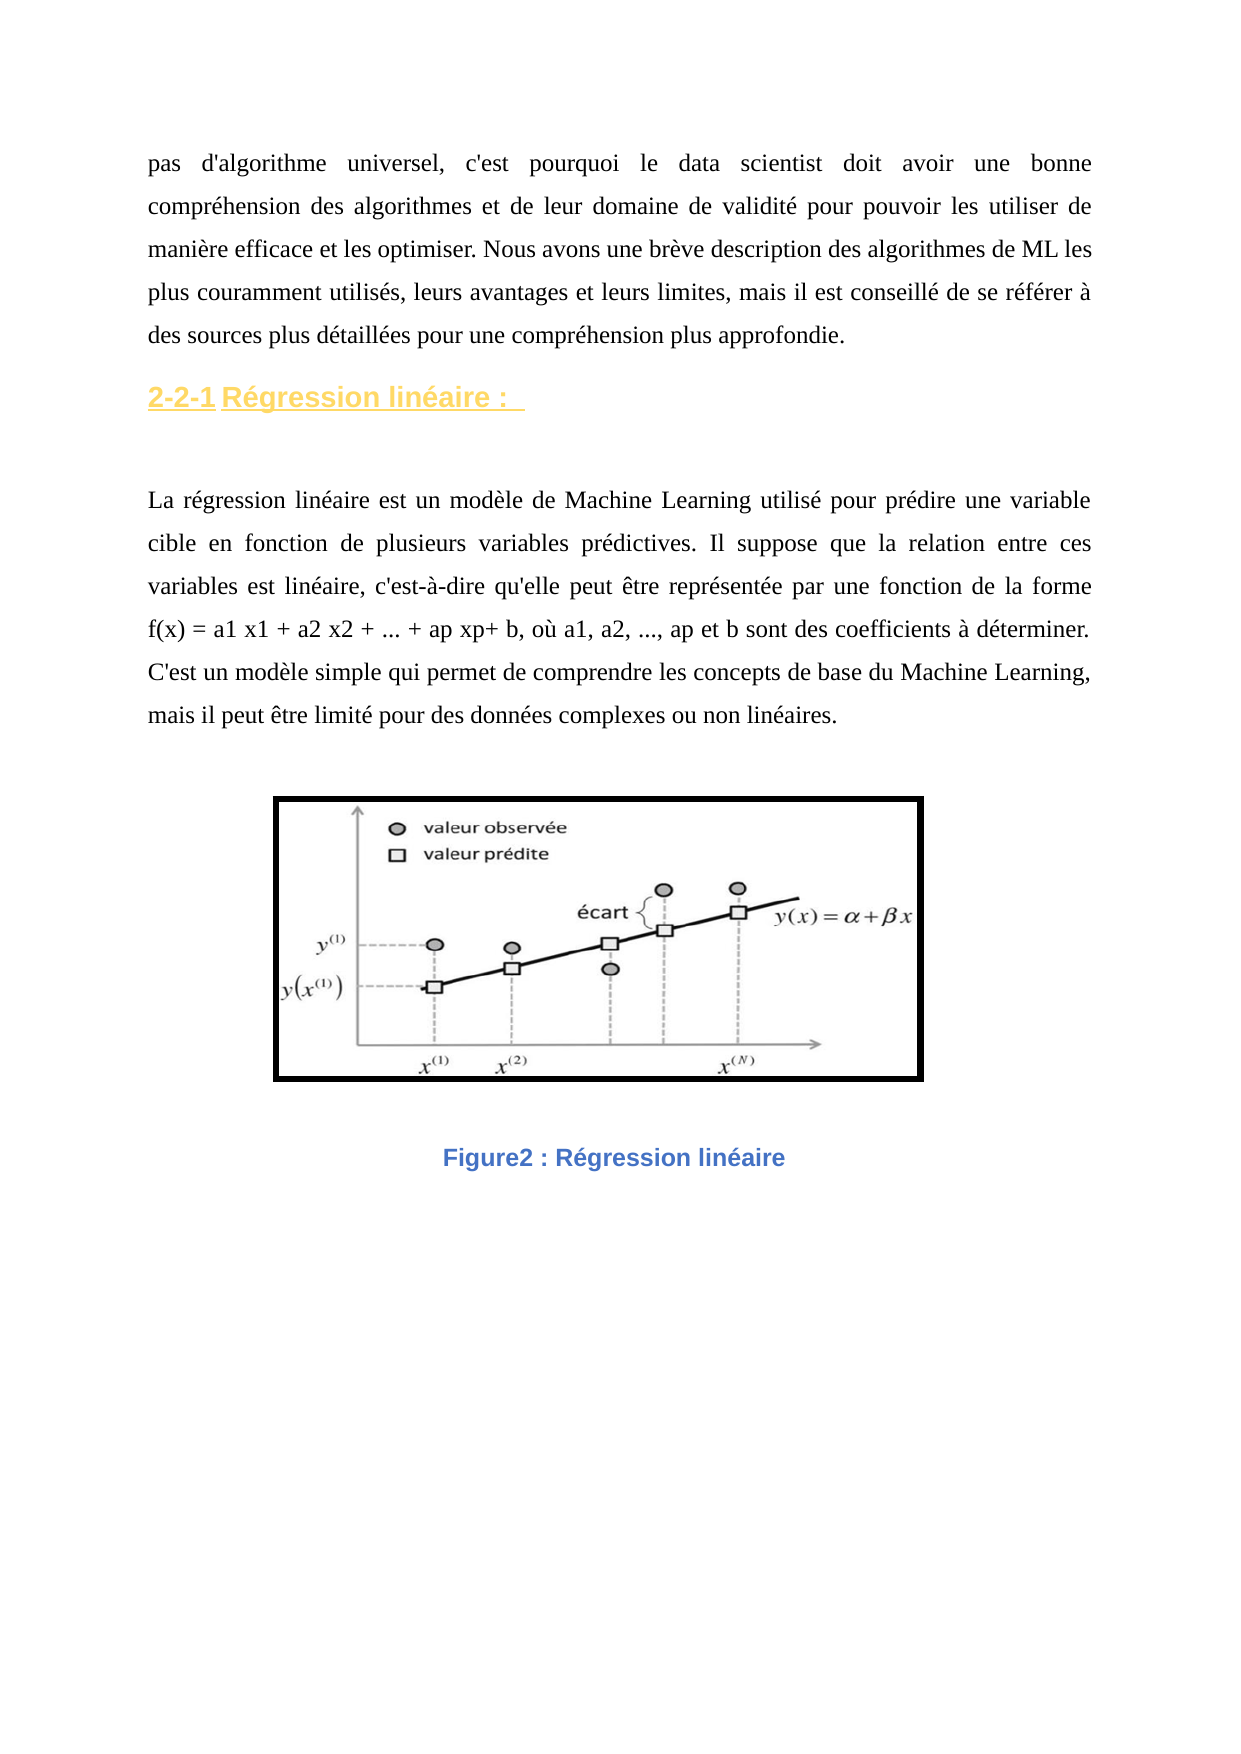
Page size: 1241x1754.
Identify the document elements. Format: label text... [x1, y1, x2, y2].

text pas d'algorithme universel, c'est pourquoi le data scientist doit avoir une bonne compréhension des algorithmes et de leur domaine de validité pour pouvoir les utiliser de manière efficace et les optimiser. Nous avons une brève description des algorithmes de ML les plus couramment utilisés, leurs avantages et leurs limites, mais il est conseillé de se référer à des sources plus détaillées pour une compréhension plus approfondie. [148, 148, 1093, 349]
text Figure2 : Régression linéaire [369, 1143, 1093, 1171]
text La régression linéaire est un modèle de Machine Learning utilisé pour prédire une variable cible en fonction de plusieurs variables prédictives. Il suppose que la relation entre ces variables est linéaire, c'est-à-dire qu'elle peut être représentée par une fonction de la forme f(x) = a1 x1 + a2 x2 + ... + ap xp+ b, où a1, a2, ..., ap et b sont des coefficients à déterminer. C'est un modèle simple qui permet de comprendre les concepts de base du Machine Learning, mais il peut être limité pour des données complexes ou non linéaires. [148, 485, 1093, 729]
text 2-2-1 Régression linéaire : [148, 380, 1093, 413]
